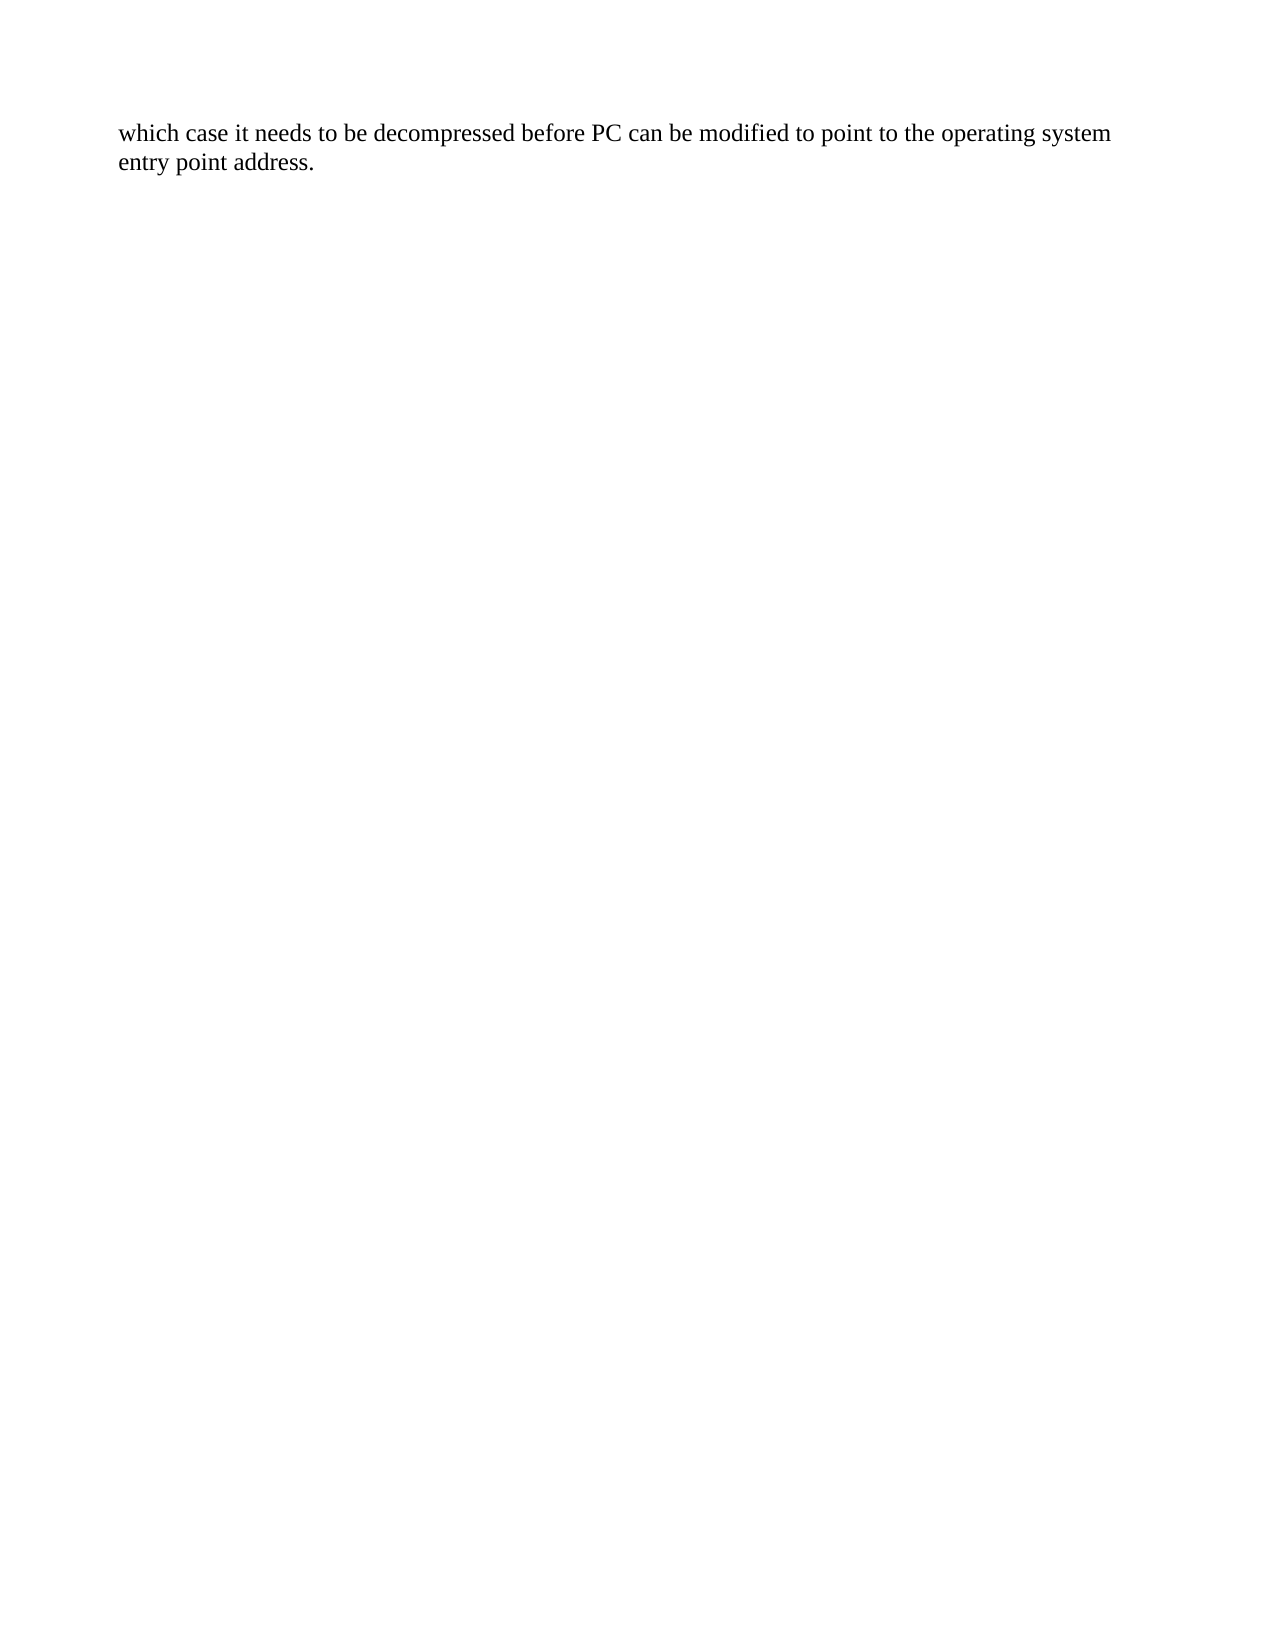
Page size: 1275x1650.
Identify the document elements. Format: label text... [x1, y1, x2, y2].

text which case it needs to be decompressed before PC can be modified to point to the operating system entry point address. [118, 118, 1157, 176]
